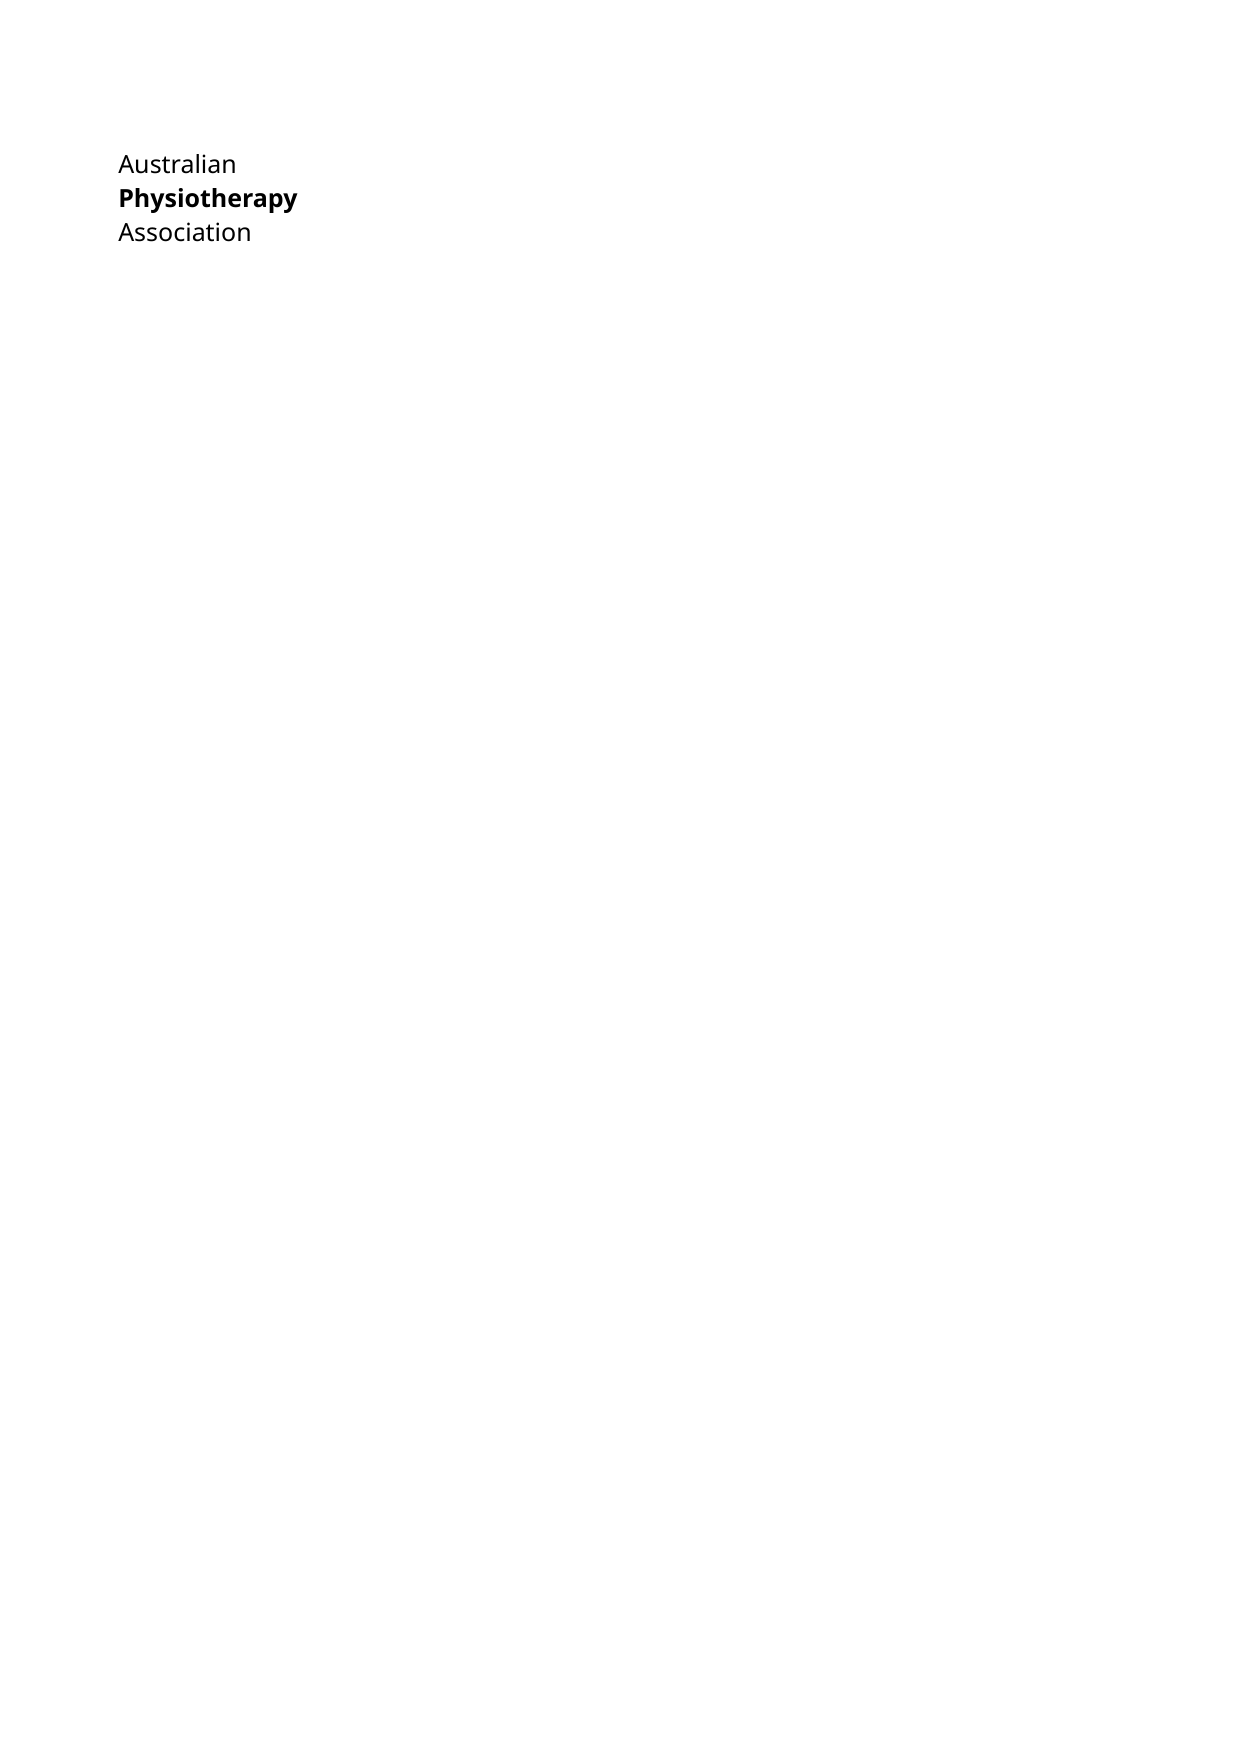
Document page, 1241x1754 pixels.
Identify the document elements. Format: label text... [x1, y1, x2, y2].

text Association [118, 215, 1122, 249]
text Physiotherapy [118, 181, 1122, 215]
text Australian [118, 147, 1122, 181]
